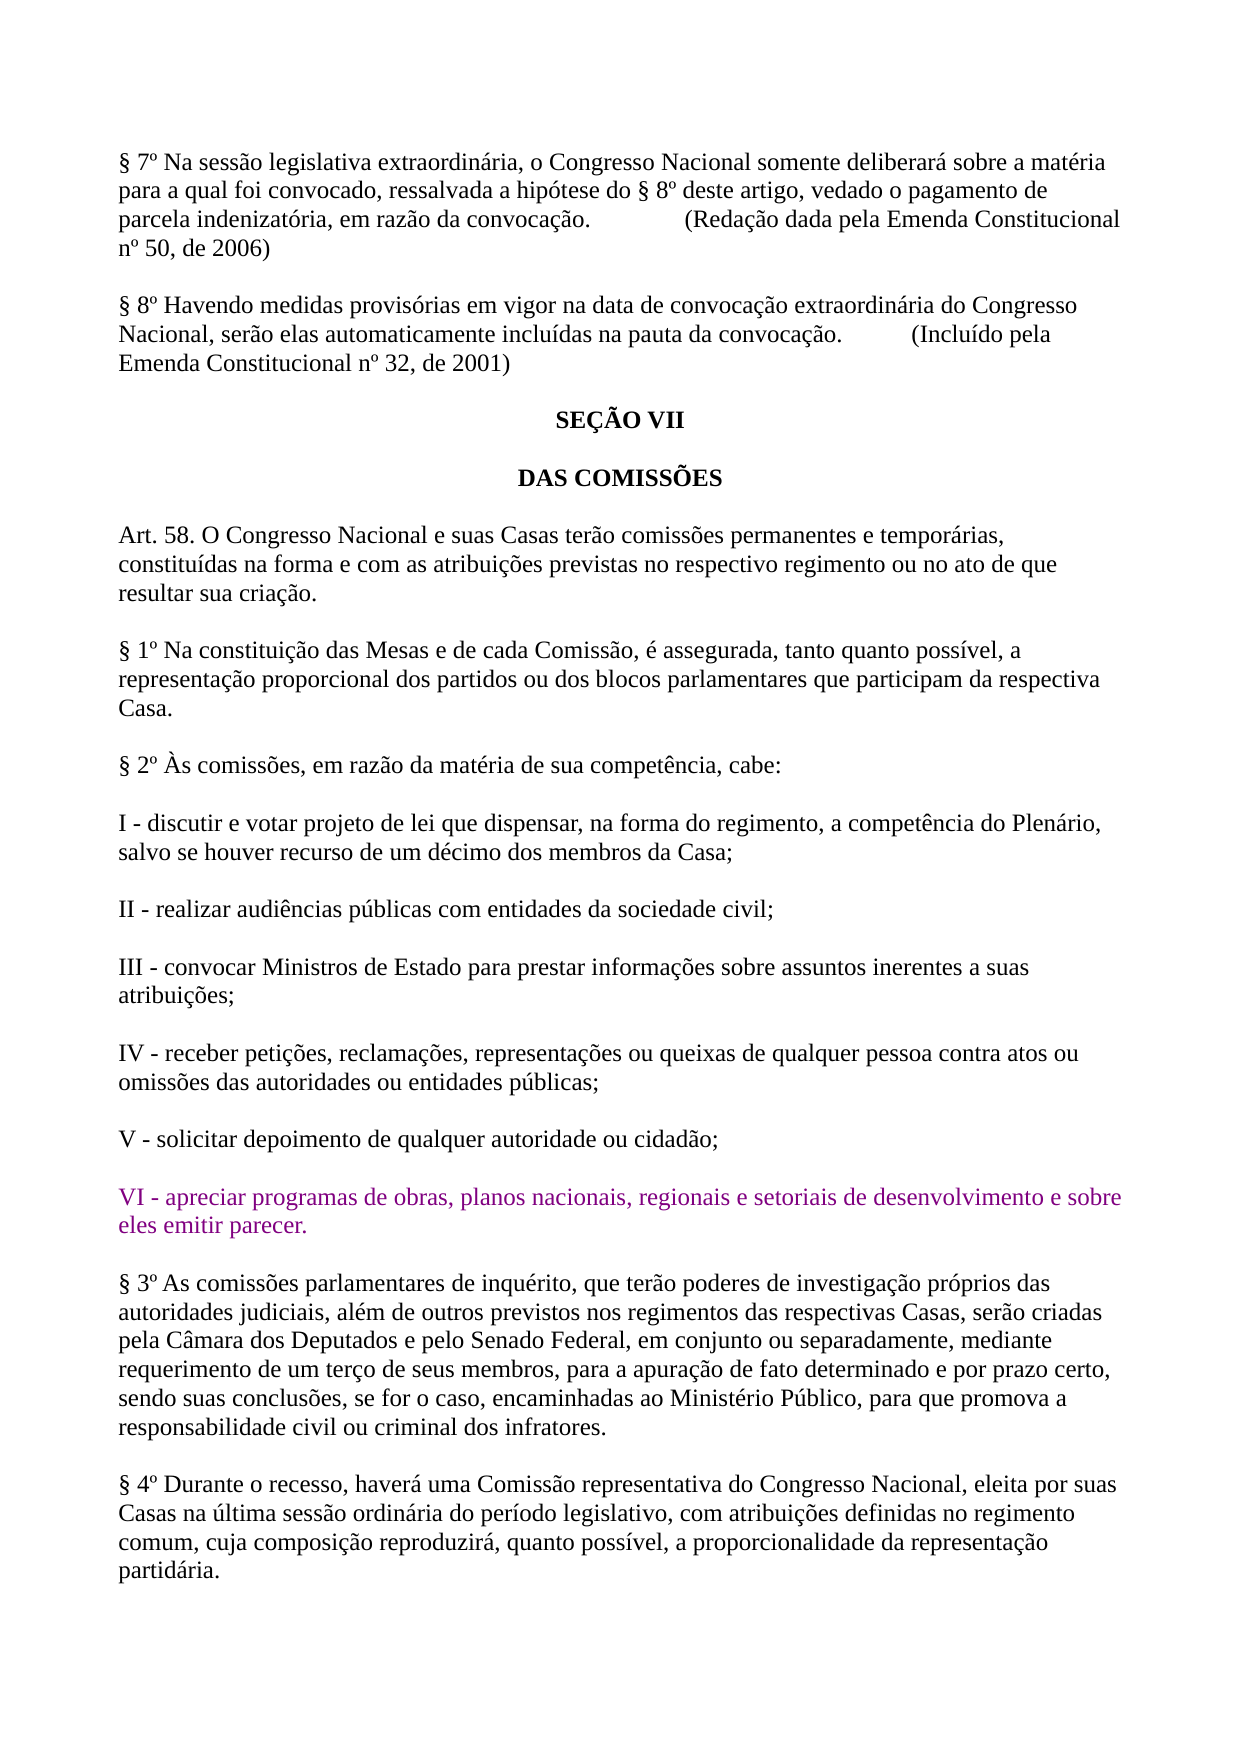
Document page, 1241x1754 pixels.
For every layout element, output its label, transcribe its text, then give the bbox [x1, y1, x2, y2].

text SEÇÃO VII [118, 406, 1122, 434]
text V - solicitar depoimento de qualquer autoridade ou cidadão; [118, 1124, 1122, 1153]
text II - realizar audiências públicas com entidades da sociedade civil; [118, 894, 1122, 923]
text Art. 58. O Congresso Nacional e suas Casas terão comissões permanentes e temporárias, constituídas na forma e com as atribuições previstas no respectivo regimento ou no ato de que resultar sua criação. [118, 521, 1122, 607]
text § 8º Havendo medidas provisórias em vigor na data de convocação extraordinária do Congresso Nacional, serão elas automaticamente incluídas na pauta da convocação. (Incluído pela Emenda Constitucional nº 32, de 2001) [118, 291, 1122, 377]
text § 4º Durante o recesso, haverá uma Comissão representativa do Congresso Nacional, eleita por suas Casas na última sessão ordinária do período legislativo, com atribuições definidas no regimento comum, cuja composição reproduzirá, quanto possível, a proporcionalidade da representação partidária. [118, 1469, 1122, 1584]
text III - convocar Ministros de Estado para prestar informações sobre assuntos inerentes a suas atribuições; [118, 952, 1122, 1009]
text I - discutir e votar projeto de lei que dispensar, na forma do regimento, a competência do Plenário, salvo se houver recurso de um décimo dos membros da Casa; [118, 808, 1122, 866]
text DAS COMISSÕES [118, 463, 1122, 492]
text § 2º Às comissões, em razão da matéria de sua competência, cabe: [118, 751, 1122, 779]
text § 3º As comissões parlamentares de inquérito, que terão poderes de investigação próprios das autoridades judiciais, além de outros previstos nos regimentos das respectivas Casas, serão criadas pela Câmara dos Deputados e pelo Senado Federal, em conjunto ou separadamente, mediante requerimento de um terço de seus membros, para a apuração de fato determinado e por prazo certo, sendo suas conclusões, se for o caso, encaminhadas ao Ministério Público, para que promova a responsabilidade civil ou criminal dos infratores. [118, 1268, 1122, 1441]
text IV - receber petições, reclamações, representações ou queixas de qualquer pessoa contra atos ou omissões das autoridades ou entidades públicas; [118, 1038, 1122, 1096]
text VI - apreciar programas de obras, planos nacionais, regionais e setoriais de desenvolvimento e sobre eles emitir parecer. [118, 1182, 1122, 1239]
text § 1º Na constituição das Mesas e de cada Comissão, é assegurada, tanto quanto possível, a representação proporcional dos partidos ou dos blocos parlamentares que participam da respectiva Casa. [118, 636, 1122, 722]
text § 7º Na sessão legislativa extraordinária, o Congresso Nacional somente deliberará sobre a matéria para a qual foi convocado, ressalvada a hipótese do § 8º deste artigo, vedado o pagamento de parcela indenizatória, em razão da convocação. (Redação dada pela Emenda Constitucional nº 50, de 2006) [118, 147, 1122, 262]
